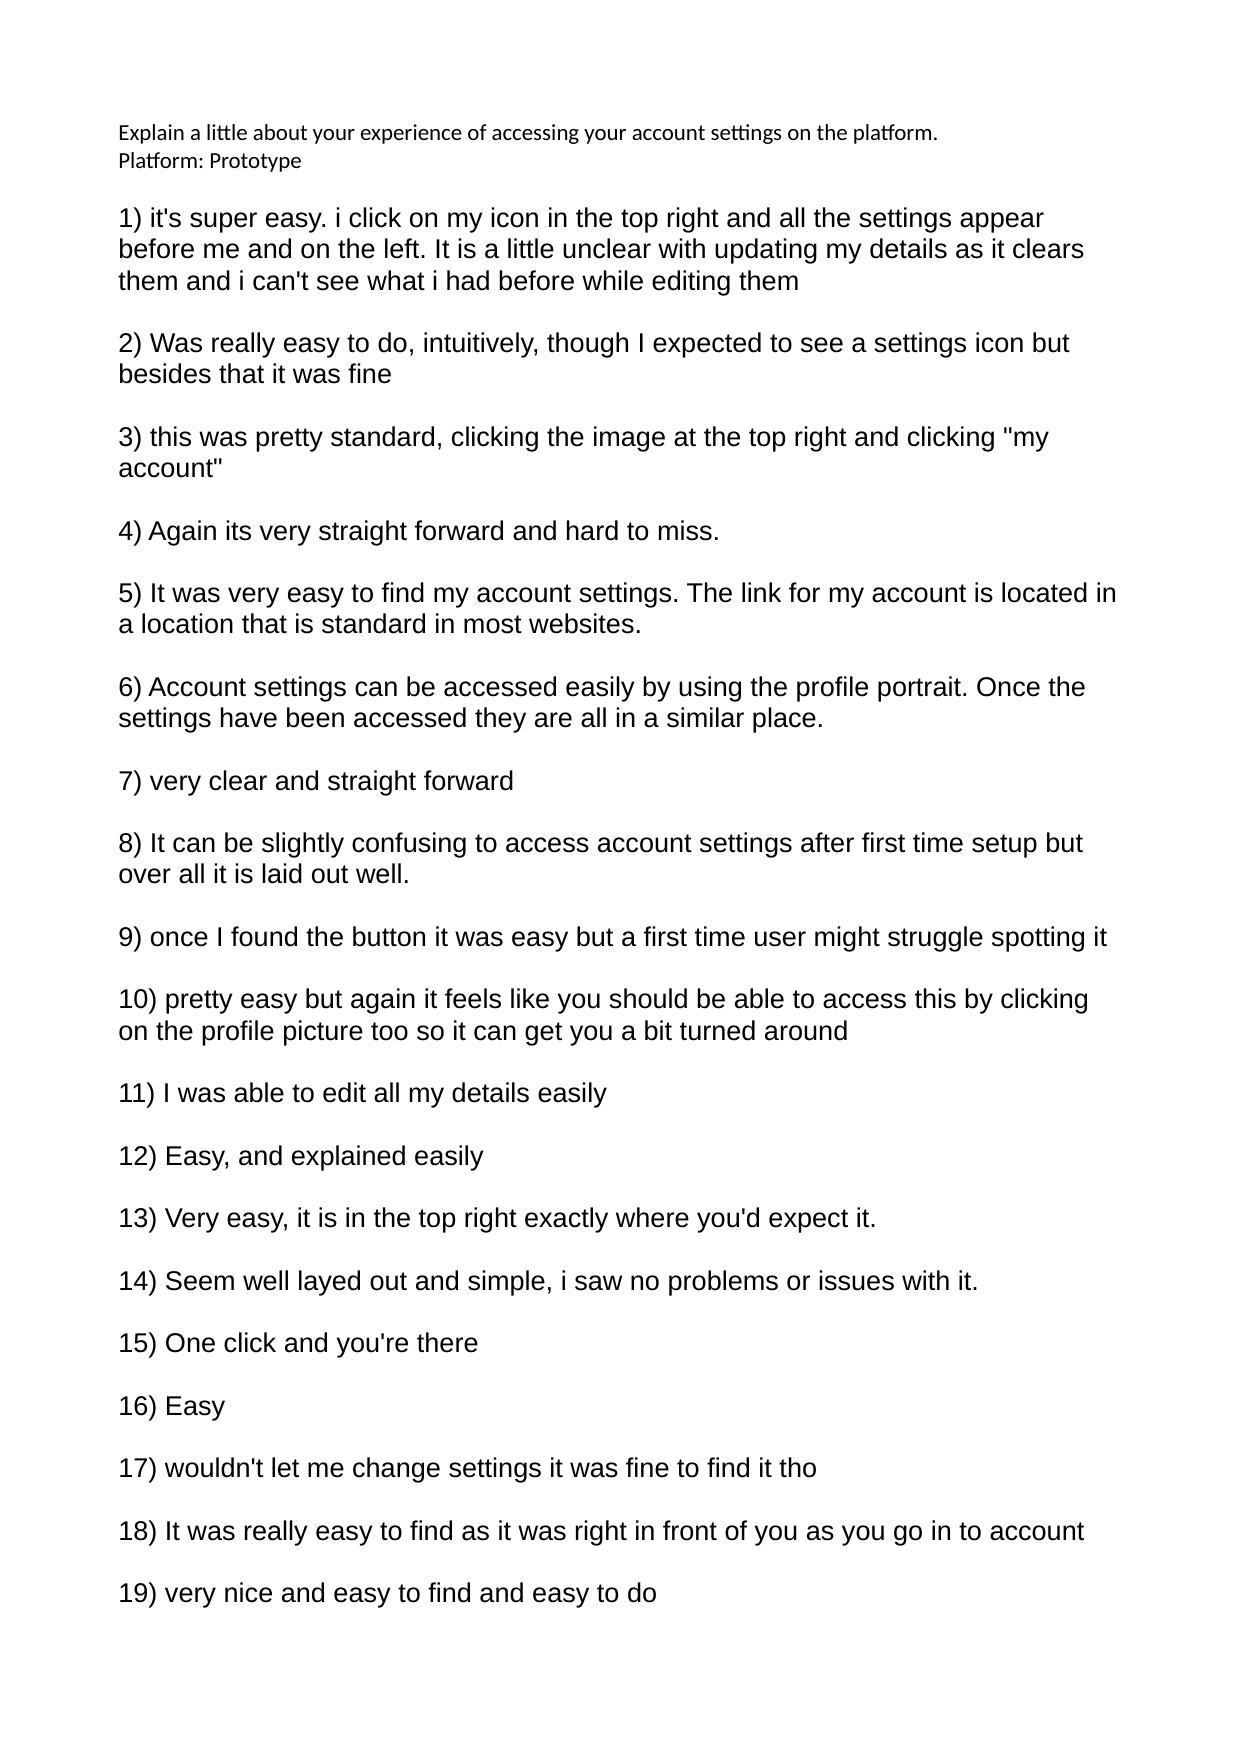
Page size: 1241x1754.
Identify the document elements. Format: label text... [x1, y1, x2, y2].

text 3) this was pretty standard, clicking the image at the top right and clicking "my account" [118, 421, 1122, 483]
text 5) It was very easy to find my account settings. The link for my account is located in a location that is standard in most websites. [118, 577, 1122, 640]
text 9) once I found the button it was easy but a first time user might struggle spotting it [118, 921, 1122, 952]
text 11) I was able to edit all my details easily [118, 1077, 1122, 1108]
text 12) Easy, and explained easily [118, 1140, 1122, 1171]
text 10) pretty easy but again it feels like you should be able to access this by clicking on the profile picture too so it can get you a bit turned around [118, 983, 1122, 1046]
text 6) Account settings can be accessed easily by using the profile portrait. Once the settings have been accessed they are all in a similar place. [118, 671, 1122, 733]
text Explain a little about your experience of accessing your account settings on the platform. [118, 118, 1122, 146]
text 17) wouldn't let me change settings it was fine to find it tho [118, 1452, 1122, 1483]
text 16) Easy [118, 1390, 1122, 1421]
text 1) it's super easy. i click on my icon in the top right and all the settings appear before me and on the left. It is a little unclear with updating my details as it clears them and i can't see what i had before while editing them [118, 202, 1122, 296]
text 4) Again its very straight forward and hard to miss. [118, 515, 1122, 546]
text 7) very clear and straight forward [118, 765, 1122, 796]
text Platform: Prototype [118, 146, 1122, 174]
text 18) It was really easy to find as it was right in front of you as you go in to account [118, 1515, 1122, 1546]
text 2) Was really easy to do, intuitively, though I expected to see a settings icon but besides that it was fine [118, 327, 1122, 390]
text 13) Very easy, it is in the top right exactly where you'd expect it. [118, 1202, 1122, 1233]
text 8) It can be slightly confusing to access account settings after first time setup but over all it is laid out well. [118, 827, 1122, 890]
text 14) Seem well layed out and simple, i saw no problems or issues with it. [118, 1265, 1122, 1296]
text 19) very nice and easy to find and easy to do [118, 1577, 1122, 1608]
text 15) One click and you're there [118, 1327, 1122, 1358]
